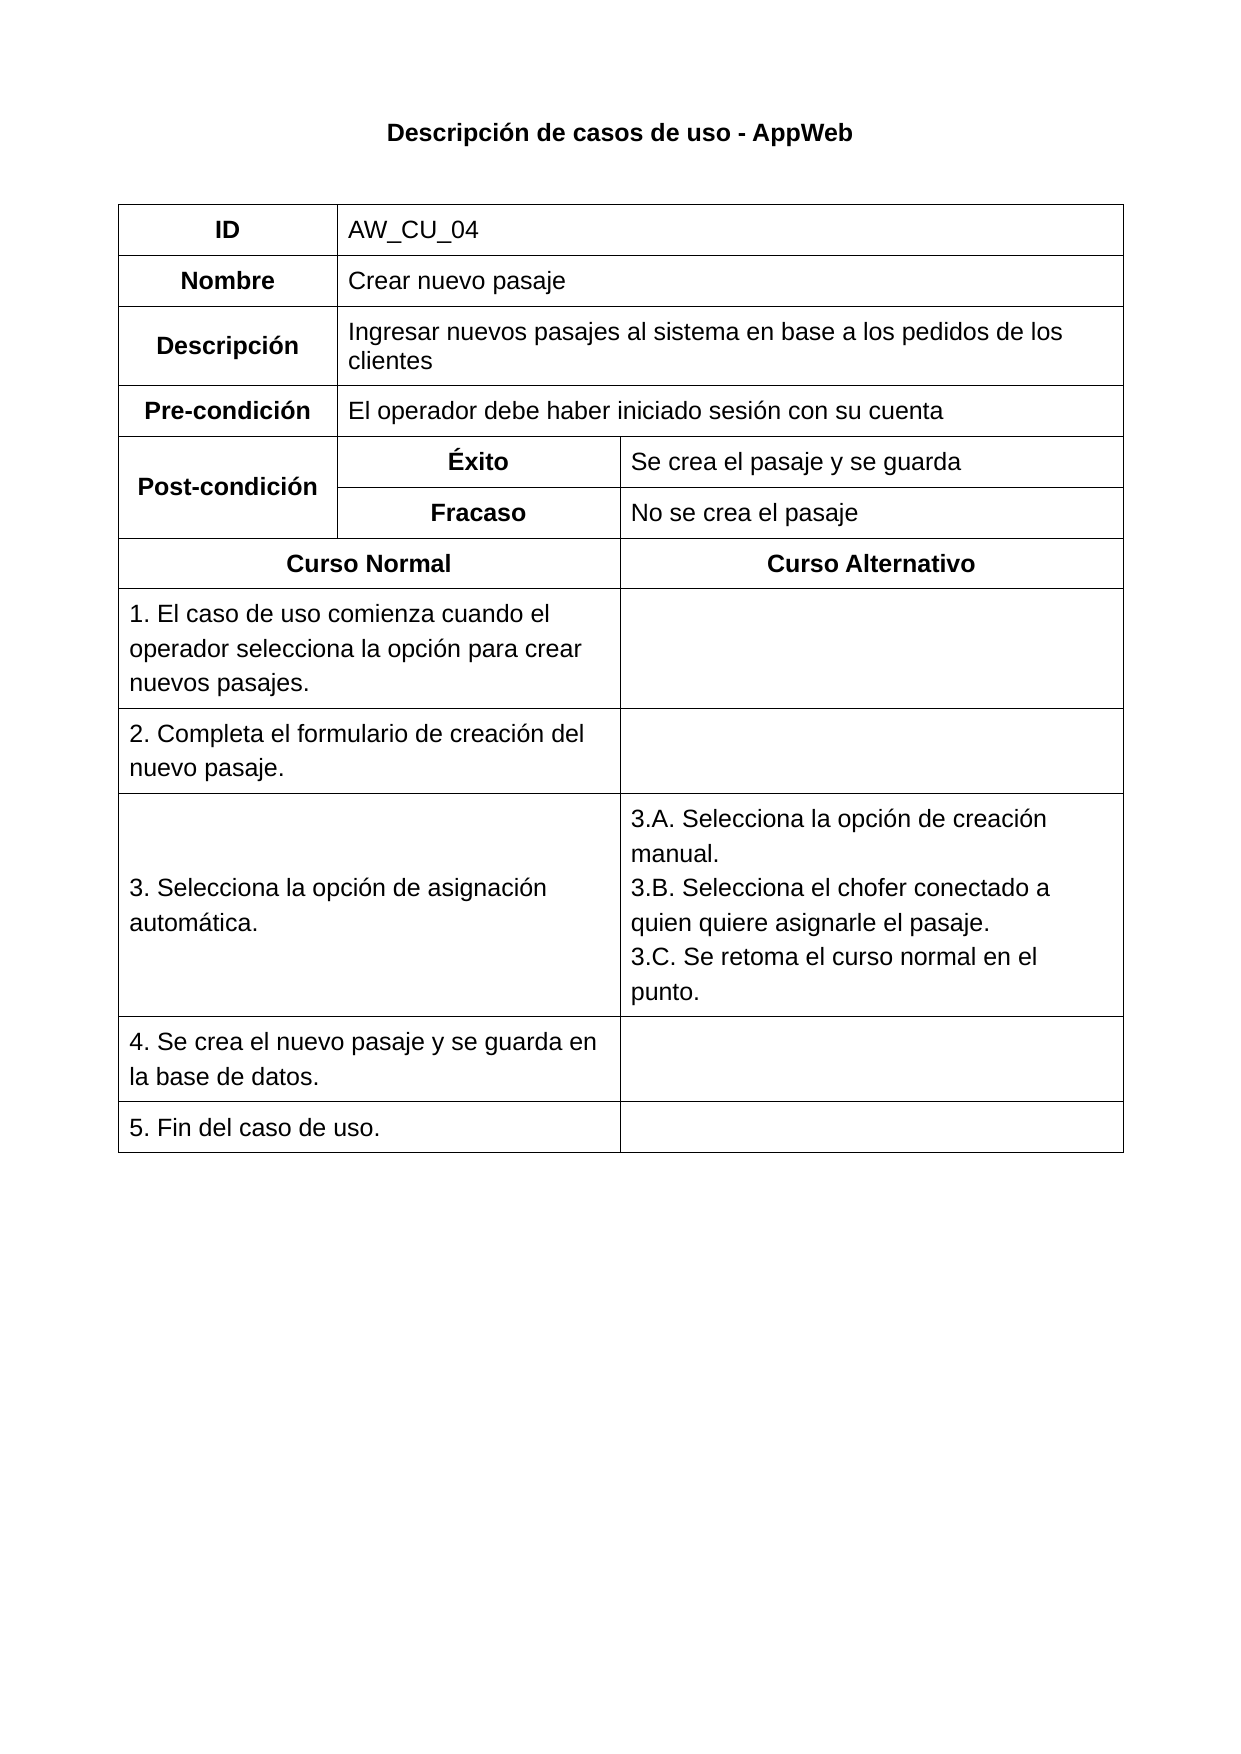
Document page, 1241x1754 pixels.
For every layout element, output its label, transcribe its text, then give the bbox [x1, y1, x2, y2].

table_cell Nombre [119, 256, 337, 306]
table_cell Se crea el pasaje y se guarda [621, 437, 1123, 487]
table_cell Crear nuevo pasaje [338, 256, 1123, 306]
table_header ID [119, 205, 337, 255]
table_cell Post-condición [119, 437, 337, 537]
table_cell [621, 1017, 1123, 1101]
table_cell Descripción [119, 307, 337, 385]
text Descripción de casos de uso - AppWeb [118, 118, 1122, 147]
table_cell 1. El caso de uso comienza cuando el operador selecciona la opción para crear nuevos pasajes. [119, 589, 620, 708]
table_cell Curso Alternativo [621, 539, 1123, 588]
table_cell [621, 709, 1123, 793]
table_cell El operador debe haber iniciado sesión con su cuenta [338, 386, 1123, 436]
table_cell Pre-condición [119, 386, 337, 436]
table_cell Fracaso [338, 488, 620, 537]
table_cell No se crea el pasaje [621, 488, 1123, 537]
table_cell 2. Completa el formulario de creación del nuevo pasaje. [119, 709, 620, 793]
table_cell 3. Selecciona la opción de asignación automática. [119, 794, 620, 1016]
table_cell Éxito [338, 437, 620, 487]
table_cell Curso Normal [119, 539, 620, 588]
table_cell [621, 1102, 1123, 1152]
table_cell [621, 589, 1123, 708]
table_cell 4. Se crea el nuevo pasaje y se guarda en la base de datos. [119, 1017, 620, 1101]
table_cell 5. Fin del caso de uso. [119, 1102, 620, 1152]
table_cell Ingresar nuevos pasajes al sistema en base a los pedidos de los clientes [338, 307, 1123, 385]
table_cell 3.A. Selecciona la opción de creación manual. 3.B. Selecciona el chofer conectado a quien quiere asignarle el pasaje. 3.C. Se retoma el curso normal en el punto. [621, 794, 1123, 1016]
table_header AW_CU_04 [338, 205, 1123, 255]
